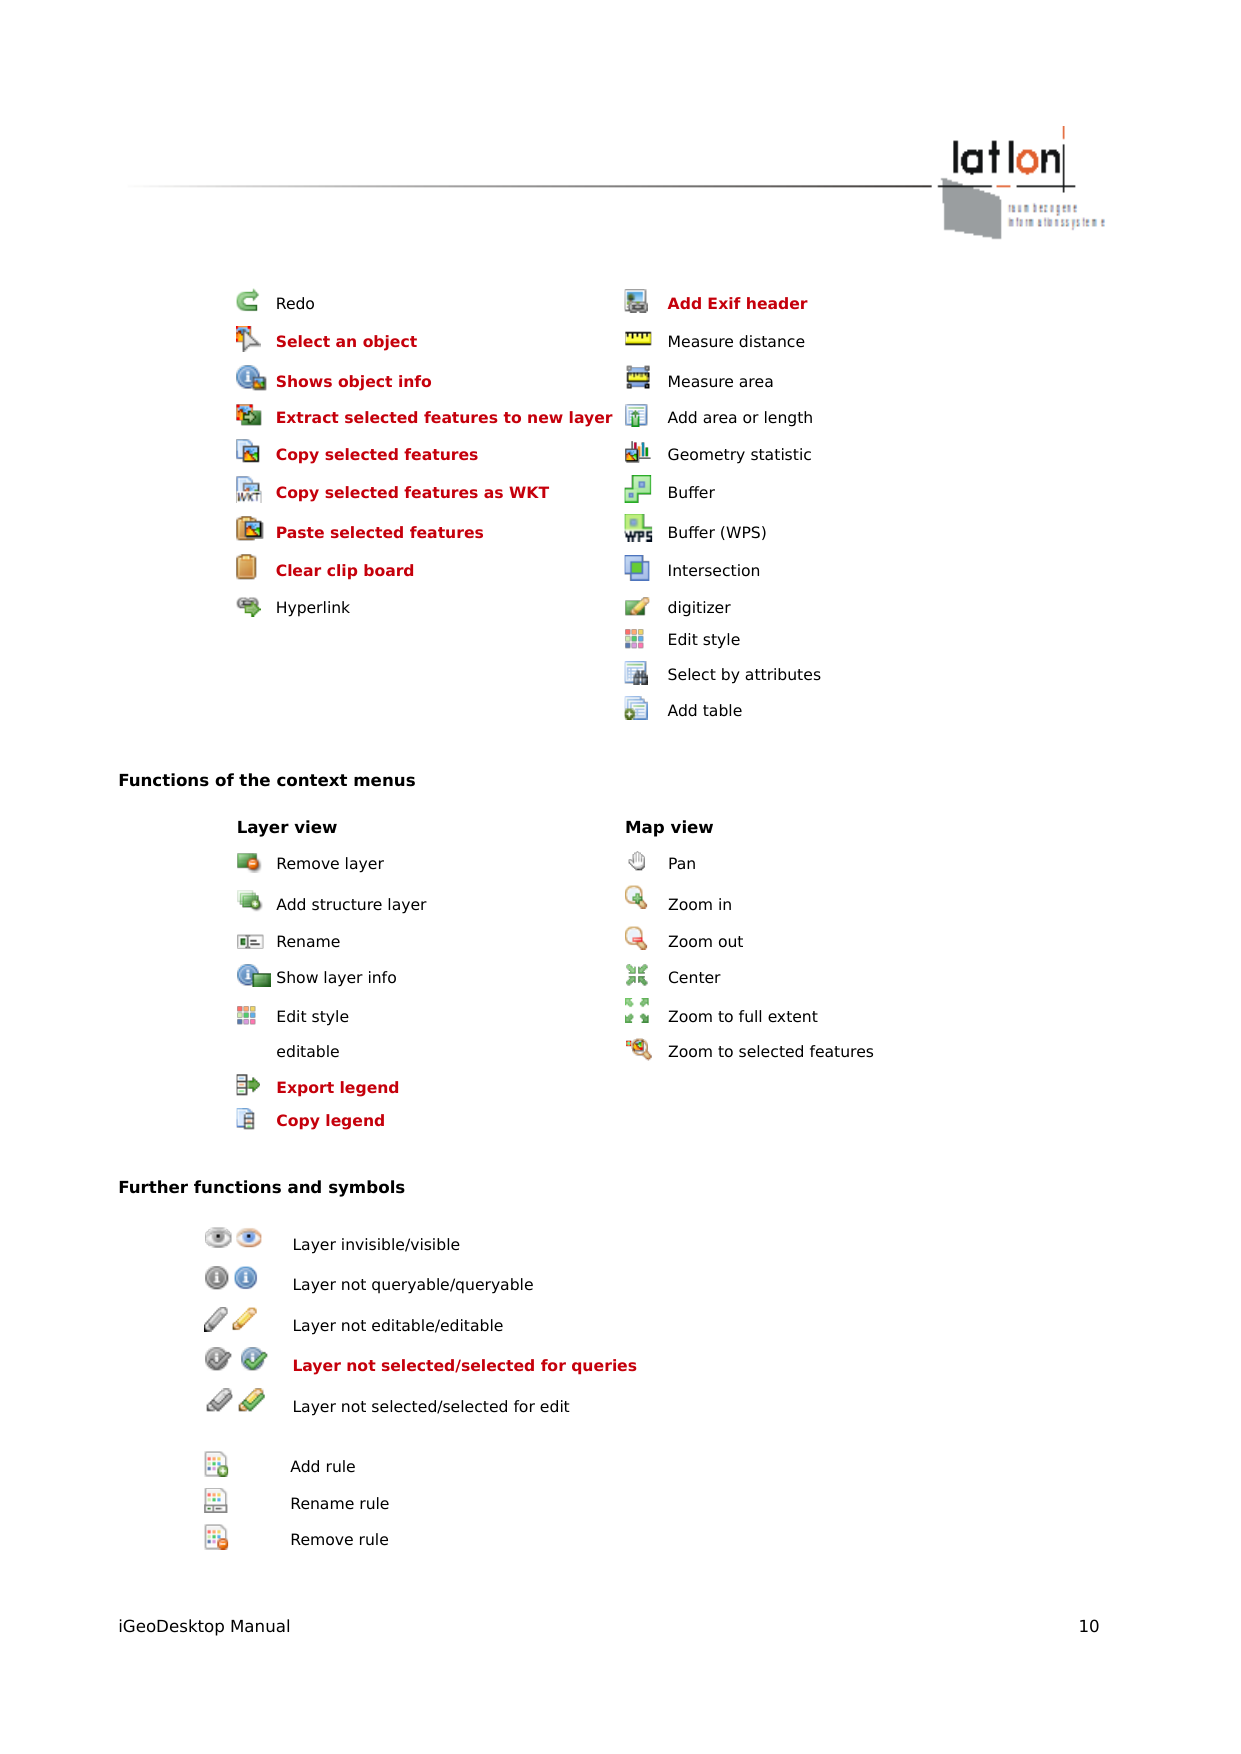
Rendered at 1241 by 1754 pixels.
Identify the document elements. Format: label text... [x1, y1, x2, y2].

picture [240, 1346, 269, 1372]
table_cell [625, 586, 667, 623]
table_cell Layer not editable/editable [292, 1301, 662, 1341]
picture [236, 932, 265, 952]
table_header Layer view [237, 812, 625, 843]
table_cell [236, 508, 276, 548]
table_cell Remove rule [290, 1519, 619, 1555]
table_cell [236, 282, 276, 319]
table_cell [236, 655, 276, 691]
picture [236, 852, 262, 873]
table_cell [276, 623, 624, 655]
table_cell Buffer [668, 470, 1004, 508]
table_cell [625, 958, 668, 993]
table_cell Layer not queryable/queryable [292, 1260, 662, 1301]
picture [204, 1266, 230, 1291]
picture [204, 1307, 228, 1332]
picture [203, 1451, 229, 1477]
table_cell [237, 993, 276, 1032]
picture [236, 1108, 256, 1131]
table_cell [237, 920, 276, 957]
table_cell Show layer info [276, 958, 625, 993]
table_cell [204, 1341, 292, 1381]
table_cell [276, 655, 624, 691]
table_cell [236, 357, 276, 397]
table_cell [625, 1032, 668, 1067]
table_cell [625, 920, 668, 957]
picture [236, 1387, 265, 1413]
table_cell [668, 1103, 1004, 1137]
table_cell [625, 508, 667, 548]
table_cell [668, 1068, 1004, 1103]
picture [231, 1306, 257, 1332]
picture [236, 1073, 260, 1097]
table_cell Zoom out [668, 920, 1004, 957]
text Functions of the context menus [118, 770, 1122, 790]
table_cell [276, 691, 624, 726]
picture [122, 126, 1111, 244]
table_cell [625, 319, 667, 357]
picture [624, 628, 645, 650]
table_cell Rename rule [290, 1482, 619, 1519]
picture [236, 287, 261, 313]
picture [625, 1037, 653, 1062]
table_cell [204, 1260, 292, 1301]
table_cell Select an object [276, 319, 624, 357]
text Further functions and symbols [118, 1178, 1122, 1197]
table_cell Buffer (WPS) [668, 508, 1004, 548]
table_cell Center [668, 958, 1004, 993]
table_cell [236, 433, 276, 470]
table_cell [237, 879, 276, 919]
table_cell [237, 958, 276, 993]
table_cell Layer not selected/selected for queries [292, 1341, 662, 1381]
table_cell Add structure layer [276, 879, 625, 919]
table_header Map view [625, 812, 1004, 843]
picture [236, 592, 261, 617]
table_cell Measure distance [668, 319, 1004, 357]
table_cell [625, 1103, 668, 1137]
table_cell [236, 586, 276, 623]
table_cell [625, 357, 667, 397]
table_cell [204, 1381, 292, 1422]
table_header [203, 1445, 290, 1482]
picture [624, 661, 648, 685]
picture [236, 438, 261, 464]
table_cell Paste selected features [276, 508, 624, 548]
table_cell Measure area [668, 357, 1004, 397]
picture [236, 963, 271, 987]
table_cell Select by attributes [668, 655, 1004, 691]
table_cell Export legend [276, 1068, 625, 1103]
picture [204, 1346, 233, 1372]
picture [236, 326, 261, 352]
table_cell [237, 1103, 276, 1137]
picture [624, 475, 652, 503]
table_cell Geometry statistic [668, 433, 1004, 470]
table_cell Shows object info [276, 357, 624, 397]
table_cell [237, 1068, 276, 1103]
table_cell [625, 1068, 668, 1103]
table_cell [237, 1032, 276, 1067]
picture [236, 890, 264, 914]
table_cell digitizer [668, 586, 1004, 623]
picture [624, 289, 648, 313]
table_cell Clear clip board [276, 548, 624, 586]
table_cell [625, 879, 668, 919]
picture [625, 925, 649, 950]
picture [624, 363, 653, 392]
table_cell [625, 843, 668, 879]
table_cell Zoom in [668, 879, 1004, 919]
table_cell [236, 548, 276, 586]
table_cell [625, 655, 667, 691]
picture [203, 1488, 229, 1513]
picture [625, 849, 649, 873]
table_cell Intersection [668, 548, 1004, 586]
table_cell [236, 470, 276, 508]
table_cell Zoom to selected features [668, 1032, 1004, 1067]
table_cell [236, 397, 276, 433]
picture [624, 596, 650, 617]
picture [624, 440, 652, 464]
picture [236, 364, 268, 392]
picture [204, 1225, 233, 1251]
table_cell [625, 691, 667, 726]
picture [624, 514, 653, 542]
picture [236, 475, 263, 503]
table_cell Copy legend [276, 1103, 625, 1137]
picture [625, 998, 649, 1023]
table_cell Remove layer [276, 843, 625, 879]
table_cell Edit style [276, 993, 625, 1032]
table_cell Add table [668, 691, 1004, 726]
table_cell Add Exif header [668, 282, 1004, 319]
table_cell Zoom to full extent [668, 993, 1004, 1032]
picture [233, 1266, 259, 1291]
picture [236, 515, 264, 542]
table_cell Redo [276, 282, 624, 319]
picture [624, 555, 650, 581]
table_cell [237, 843, 276, 879]
table_cell Hyperlink [276, 586, 624, 623]
table_cell Rename [276, 920, 625, 957]
table_cell Layer not selected/selected for edit [292, 1381, 662, 1422]
table_cell [236, 319, 276, 357]
table_header Add rule [290, 1445, 619, 1482]
table_header Layer invisible/visible [292, 1220, 662, 1260]
table_cell [625, 397, 667, 433]
picture [624, 696, 648, 720]
table_cell [236, 691, 276, 726]
picture [204, 1387, 233, 1413]
table_cell Copy selected features as WKT [276, 470, 624, 508]
picture [236, 553, 258, 581]
table_cell [236, 623, 276, 655]
table_cell [203, 1519, 290, 1555]
table_cell [625, 282, 667, 319]
picture [625, 884, 649, 909]
table_cell [625, 623, 667, 655]
picture [236, 403, 263, 427]
table_cell Pan [668, 843, 1004, 879]
picture [203, 1524, 229, 1550]
table_header [204, 1220, 292, 1260]
table_cell [625, 993, 668, 1032]
table_cell [203, 1482, 290, 1519]
picture [236, 1005, 257, 1026]
table_cell [625, 470, 667, 508]
picture [624, 324, 653, 352]
table_cell [204, 1301, 292, 1341]
table_cell Add area or length [668, 397, 1004, 433]
table_cell [625, 433, 667, 470]
picture [625, 963, 649, 987]
table_cell [625, 548, 667, 586]
table_cell Copy selected features [276, 433, 624, 470]
table_cell Edit style [668, 623, 1004, 655]
table_cell Extract selected features to new layer [276, 397, 624, 433]
picture [624, 403, 649, 427]
picture [236, 1225, 262, 1251]
table_cell editable [276, 1032, 625, 1067]
